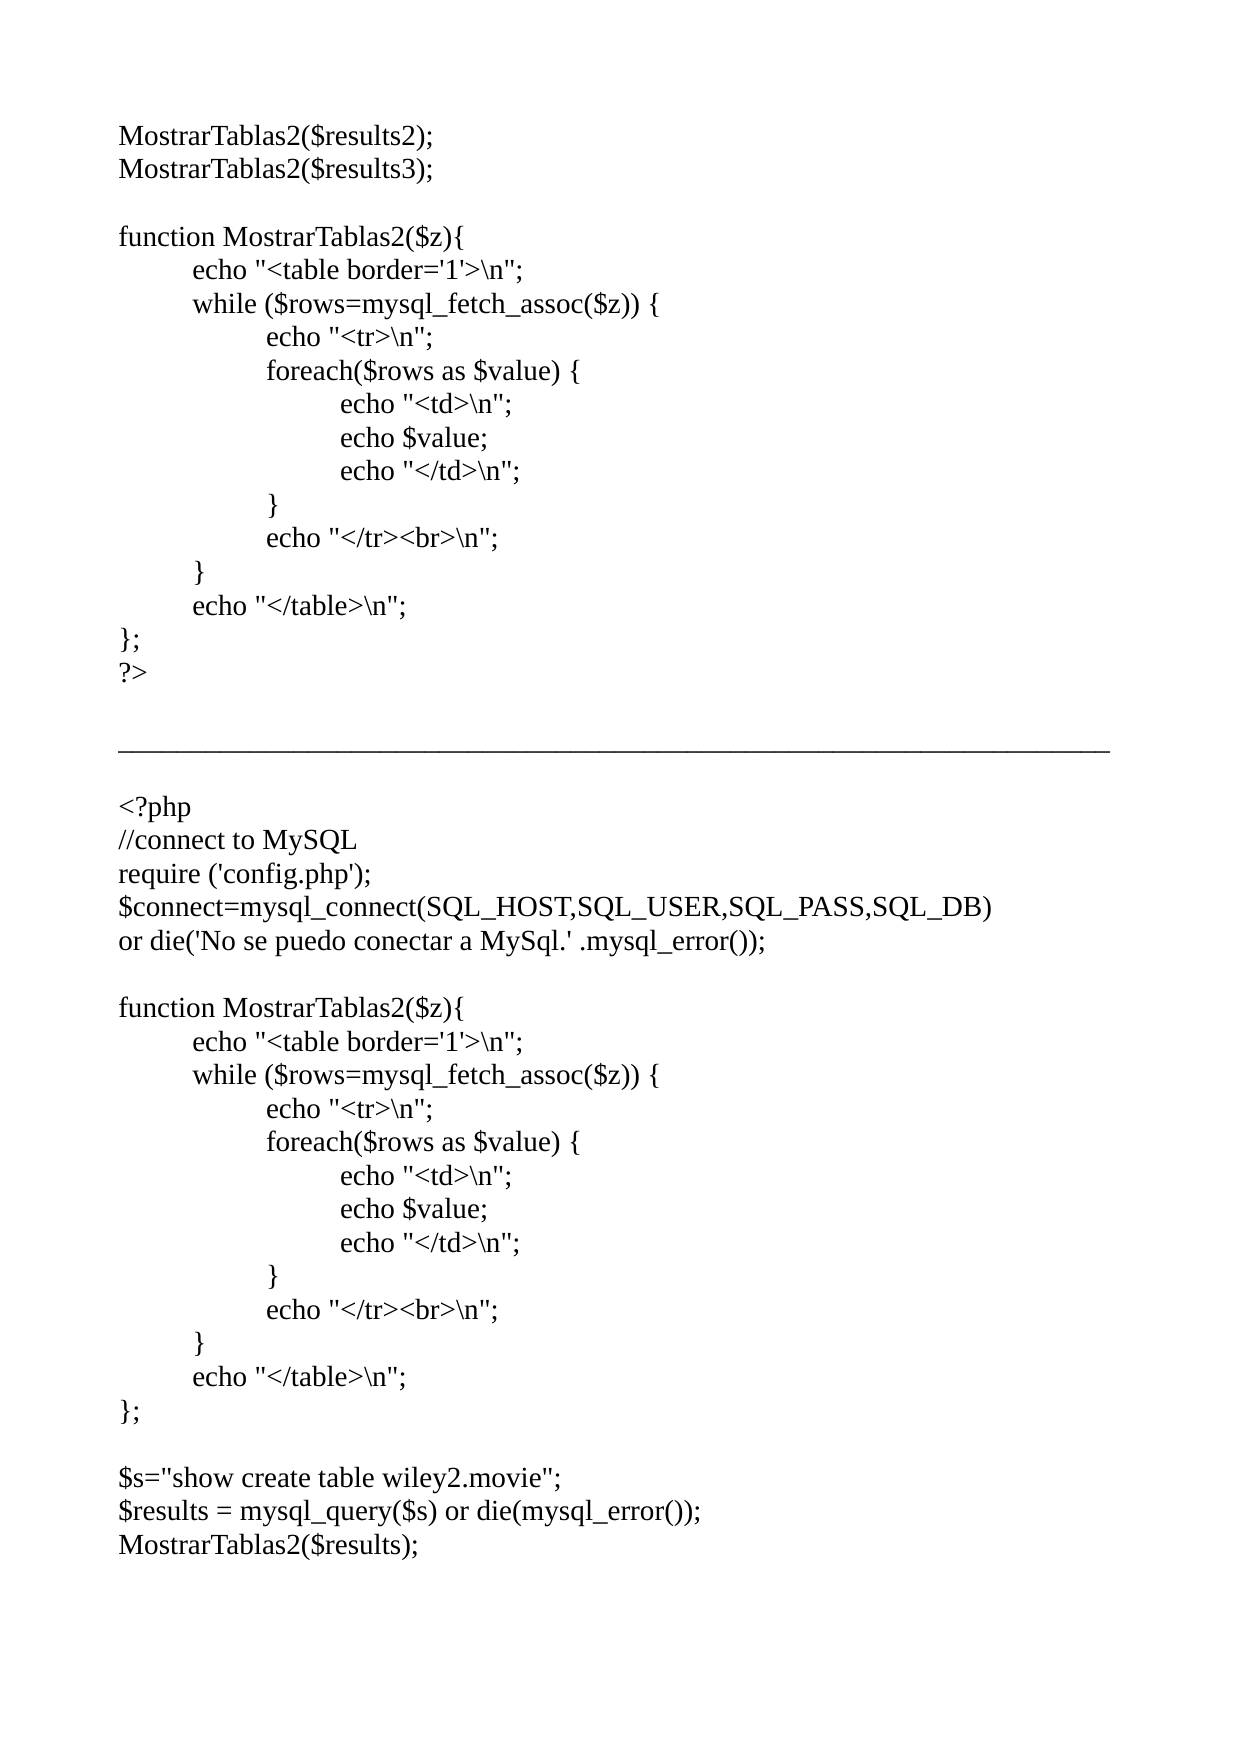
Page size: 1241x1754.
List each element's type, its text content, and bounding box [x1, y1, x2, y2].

text echo "<tr>\n"; [118, 319, 1122, 353]
text $results = mysql_query($s) or die(mysql_error()); [118, 1493, 1122, 1527]
text echo "</tr><br>\n"; [118, 1292, 1122, 1326]
text }; [118, 621, 1122, 655]
text }; [118, 1393, 1122, 1426]
text } [118, 1326, 1122, 1359]
text require ('config.php'); [118, 856, 1122, 889]
text MostrarTablas2($results); [118, 1527, 1122, 1560]
text echo "<table border='1'>\n"; [118, 1024, 1122, 1057]
text } [118, 1258, 1122, 1292]
text ____________________________________________________________________ [118, 722, 1122, 755]
text foreach($rows as $value) { [118, 353, 1122, 386]
text <?php [118, 789, 1122, 822]
text echo "</tr><br>\n"; [118, 521, 1122, 554]
text while ($rows=mysql_fetch_assoc($z)) { [118, 1057, 1122, 1091]
text $s="show create table wiley2.movie"; [118, 1460, 1122, 1493]
text //connect to MySQL [118, 822, 1122, 856]
text echo "<tr>\n"; [118, 1091, 1122, 1124]
text or die('No se puedo conectar a MySql.' .mysql_error()); [118, 923, 1122, 957]
text echo $value; [118, 420, 1122, 453]
text MostrarTablas2($results2); [118, 118, 1122, 152]
text echo "</td>\n"; [118, 453, 1122, 487]
text echo "</td>\n"; [118, 1225, 1122, 1258]
text echo "<td>\n"; [118, 1158, 1122, 1191]
text echo "<td>\n"; [118, 386, 1122, 420]
text echo "<table border='1'>\n"; [118, 252, 1122, 286]
text ?> [118, 655, 1122, 688]
text foreach($rows as $value) { [118, 1124, 1122, 1158]
text function MostrarTablas2($z){ [118, 219, 1122, 252]
text } [118, 554, 1122, 588]
text MostrarTablas2($results3); [118, 152, 1122, 185]
text echo "</table>\n"; [118, 588, 1122, 621]
text echo "</table>\n"; [118, 1359, 1122, 1393]
text $connect=mysql_connect(SQL_HOST,SQL_USER,SQL_PASS,SQL_DB) [118, 889, 1122, 923]
text echo $value; [118, 1191, 1122, 1225]
text while ($rows=mysql_fetch_assoc($z)) { [118, 286, 1122, 319]
text } [118, 487, 1122, 521]
text function MostrarTablas2($z){ [118, 990, 1122, 1024]
